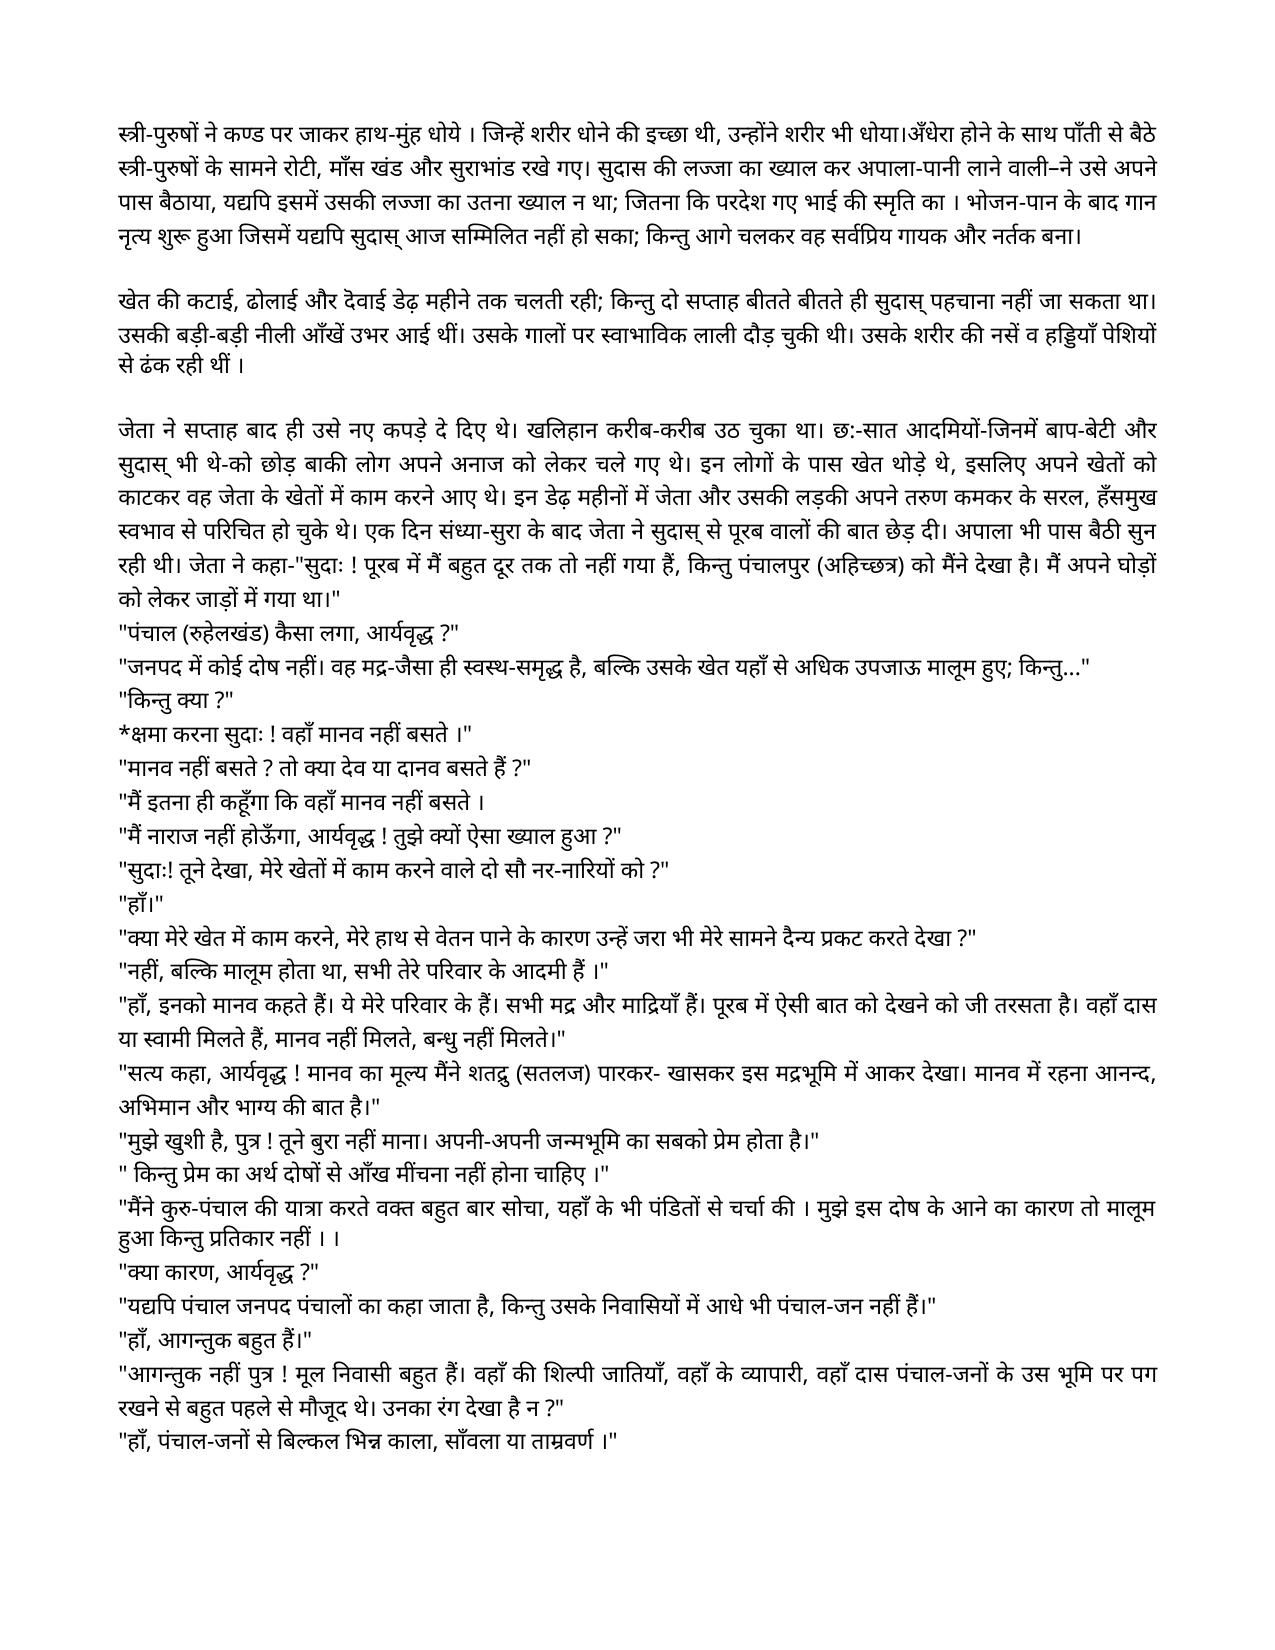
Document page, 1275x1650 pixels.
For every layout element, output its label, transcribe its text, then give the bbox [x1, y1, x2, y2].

text खेत की कटाई, ढोलाई और दॆवाई डेढ़ महीने तक चलती रही; किन्तु दो सप्ताह बीतते बीतते ही सुदास् पहचाना नहीं जा सकता था। उसकी बड़ी-बड़ी नीली आँखें उभर आई थीं। उसके गालों पर स्वाभाविक लाली दौड़ चुकी थी। उसके शरीर की नसें व हड्डियाँ पेशियों से ढंक रही थीं । [118, 285, 1157, 382]
text "आगन्तुक नहीं पुत्र ! मूल निवासी बहुत हैं। वहाँ की शिल्पी जातियाँ, वहाँ के व्यापारी, वहाँ दास पंचाल-जनों के उस भूमि पर पग रखने से बहुत पहले से मौजूद थे। उनका रंग देखा है न ?" [118, 1358, 1157, 1425]
text "हाँ, पंचाल-जनों से बिल्कल भिन्न काला, साँवला या ताम्रवर्ण ।" [118, 1425, 1157, 1459]
text "क्या कारण, आर्यवृद्ध ?" [118, 1256, 1157, 1290]
text "मुझे खुशी है, पुत्र ! तूने बुरा नहीं माना। अपनी-अपनी जन्मभूमि का सबको प्रेम होता है।" [118, 1124, 1157, 1158]
text "हाँ।" [118, 888, 1157, 921]
text "सुदाः! तूने देखा, मेरे खेतों में काम करने वाले दो सौ नर-नारियों को ?" [118, 854, 1157, 888]
text "हाँ, इनको मानव कहते हैं। ये मेरे परिवार के हैं। सभी मद्र और माद्रियाँ हैं। पूरब में ऐसी बात को देखने को जी तरसता है। वहाँ दास या स्वामी मिलते हैं, मानव नहीं मिलते, बन्धु नहीं मिलते।" [118, 989, 1157, 1057]
text " किन्तु प्रेम का अर्थ दोषों से आँख मींचना नहीं होना चाहिए ।" [118, 1158, 1157, 1192]
text "मैं नाराज नहीं होऊँगा, आर्यवृद्ध ! तुझे क्यों ऐसा ख्याल हुआ ?" [118, 820, 1157, 854]
text "यद्यपि पंचाल जनपद पंचालों का कहा जाता है, किन्तु उसके निवासियों में आधे भी पंचाल-जन नहीं हैं।" [118, 1290, 1157, 1324]
text "जनपद में कोई दोष नहीं। वह मद्र-जैसा ही स्वस्थ-समृद्ध है, बल्कि उसके खेत यहाँ से अधिक उपजाऊ मालूम हुए; किन्तु..." [118, 651, 1157, 684]
text स्त्री-पुरुषों ने कण्ड पर जाकर हाथ-मुंह धोये । जिन्हें शरीर धोने की इच्छा थी, उन्होंने शरीर भी धोया।अँधेरा होने के साथ पाँती से बैठे स्त्री-पुरुषों के सामने रोटी, माँस खंड और सुराभांड रखे गए। सुदास की लज्जा का ख्याल कर अपाला-पानी लाने वाली–ने उसे अपने पास बैठाया, यद्यपि इसमें उसकी लज्जा का उतना ख्याल न था; जितना कि परदेश गए भाई की स्मृति का । भोजन-पान के बाद गान नृत्य शुरू हुआ जिसमें यद्यपि सुदास् आज सम्मिलित नहीं हो सका; किन्तु आगे चलकर वह सर्वप्रिय गायक और नर्तक बना। [118, 118, 1157, 253]
text "सत्य कहा, आर्यवृद्ध ! मानव का मूल्य मैंने शतद्रु (सतलज) पारकर- खासकर इस मद्रभूमि में आकर देखा। मानव में रहना आनन्द, अभिमान और भाग्य की बात है।" [118, 1057, 1157, 1124]
text "किन्तु क्या ?" [118, 684, 1157, 718]
text जेता ने सप्ताह बाद ही उसे नए कपड़े दे दिए थे। खलिहान करीब-करीब उठ चुका था। छ:-सात आदमियों-जिनमें बाप-बेटी और सुदास् भी थे-को छोड़ बाकी लोग अपने अनाज को लेकर चले गए थे। इन लोगों के पास खेत थोड़े थे, इसलिए अपने खेतों को काटकर वह जेता के खेतों में काम करने आए थे। इन डेढ़ महीनों में जेता और उसकी लड़की अपने तरुण कमकर के सरल, हँसमुख स्वभाव से परिचित हो चुके थे। एक दिन संध्या-सुरा के बाद जेता ने सुदास् से पूरब वालों की बात छेड़ दी। अपाला भी पास बैठी सुन रही थी। जेता ने कहा-"सुदाः ! पूरब में मैं बहुत दूर तक तो नहीं गया हैं, किन्तु पंचालपुर (अहिच्छत्र) को मैंने देखा है। मैं अपने घोड़ों को लेकर जाड़ों में गया था।" [118, 414, 1157, 617]
text "मैं इतना ही कहूँगा कि वहाँ मानव नहीं बसते । [118, 786, 1157, 820]
text "नहीं, बल्कि मालूम होता था, सभी तेरे परिवार के आदमी हैं ।" [118, 955, 1157, 989]
text "क्या मेरे खेत में काम करने, मेरे हाथ से वेतन पाने के कारण उन्हें जरा भी मेरे सामने दैन्य प्रकट करते देखा ?" [118, 921, 1157, 955]
text "हाँ, आगन्तुक बहुत हैं।" [118, 1324, 1157, 1358]
text "पंचाल (रुहेलखंड) कैसा लगा, आर्यवृद्ध ?" [118, 617, 1157, 651]
text "मैंने कुरु-पंचाल की यात्रा करते वक्त बहुत बार सोचा, यहाँ के भी पंडितों से चर्चा की । मुझे इस दोष के आने का कारण तो मालूम हुआ किन्तु प्रतिकार नहीं । । [118, 1192, 1157, 1256]
text *क्षमा करना सुदाः ! वहाँ मानव नहीं बसते ।" [118, 718, 1157, 752]
text "मानव नहीं बसते ? तो क्या देव या दानव बसते हैं ?" [118, 752, 1157, 786]
